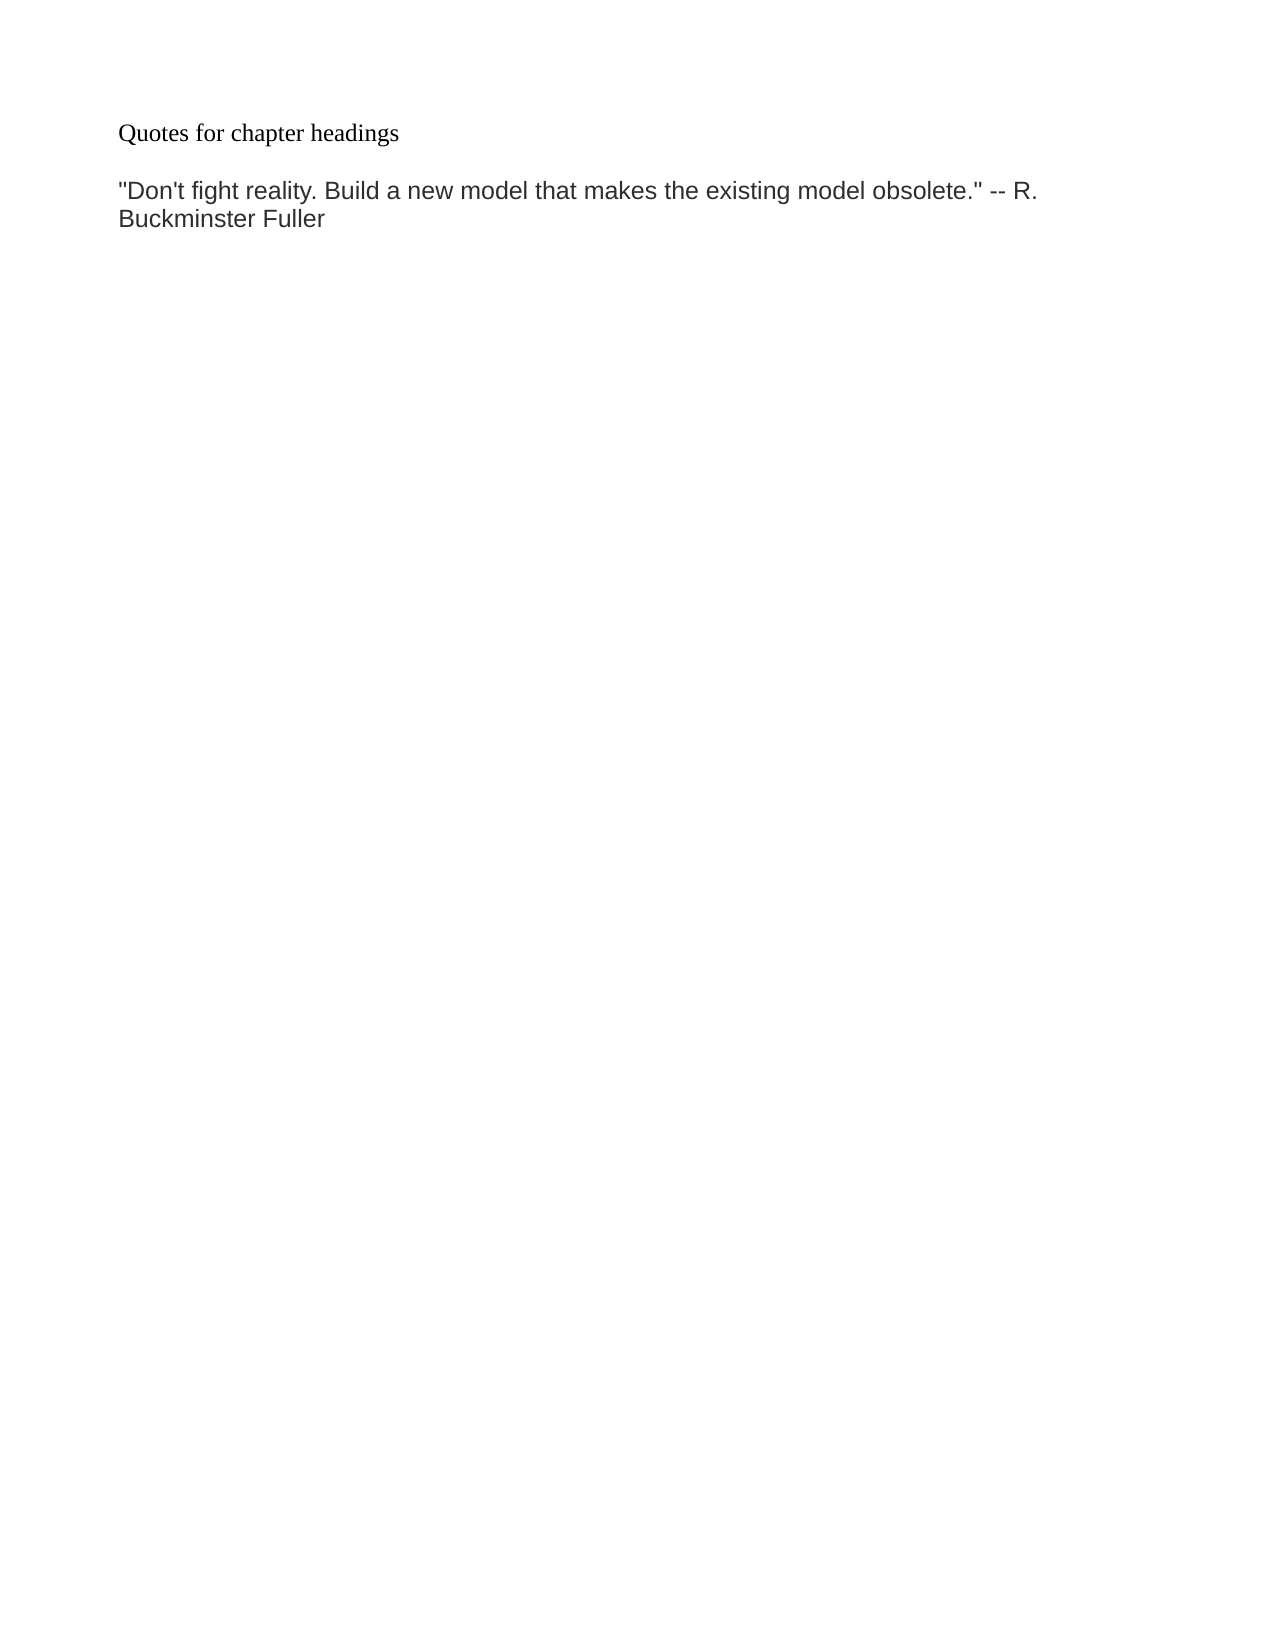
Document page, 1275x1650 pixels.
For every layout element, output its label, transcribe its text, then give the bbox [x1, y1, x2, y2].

text "Don't fight reality. Build a new model that makes the existing model obsolete." -- R. Buckminster Fuller [118, 176, 1157, 233]
text Quotes for chapter headings [118, 118, 1157, 147]
